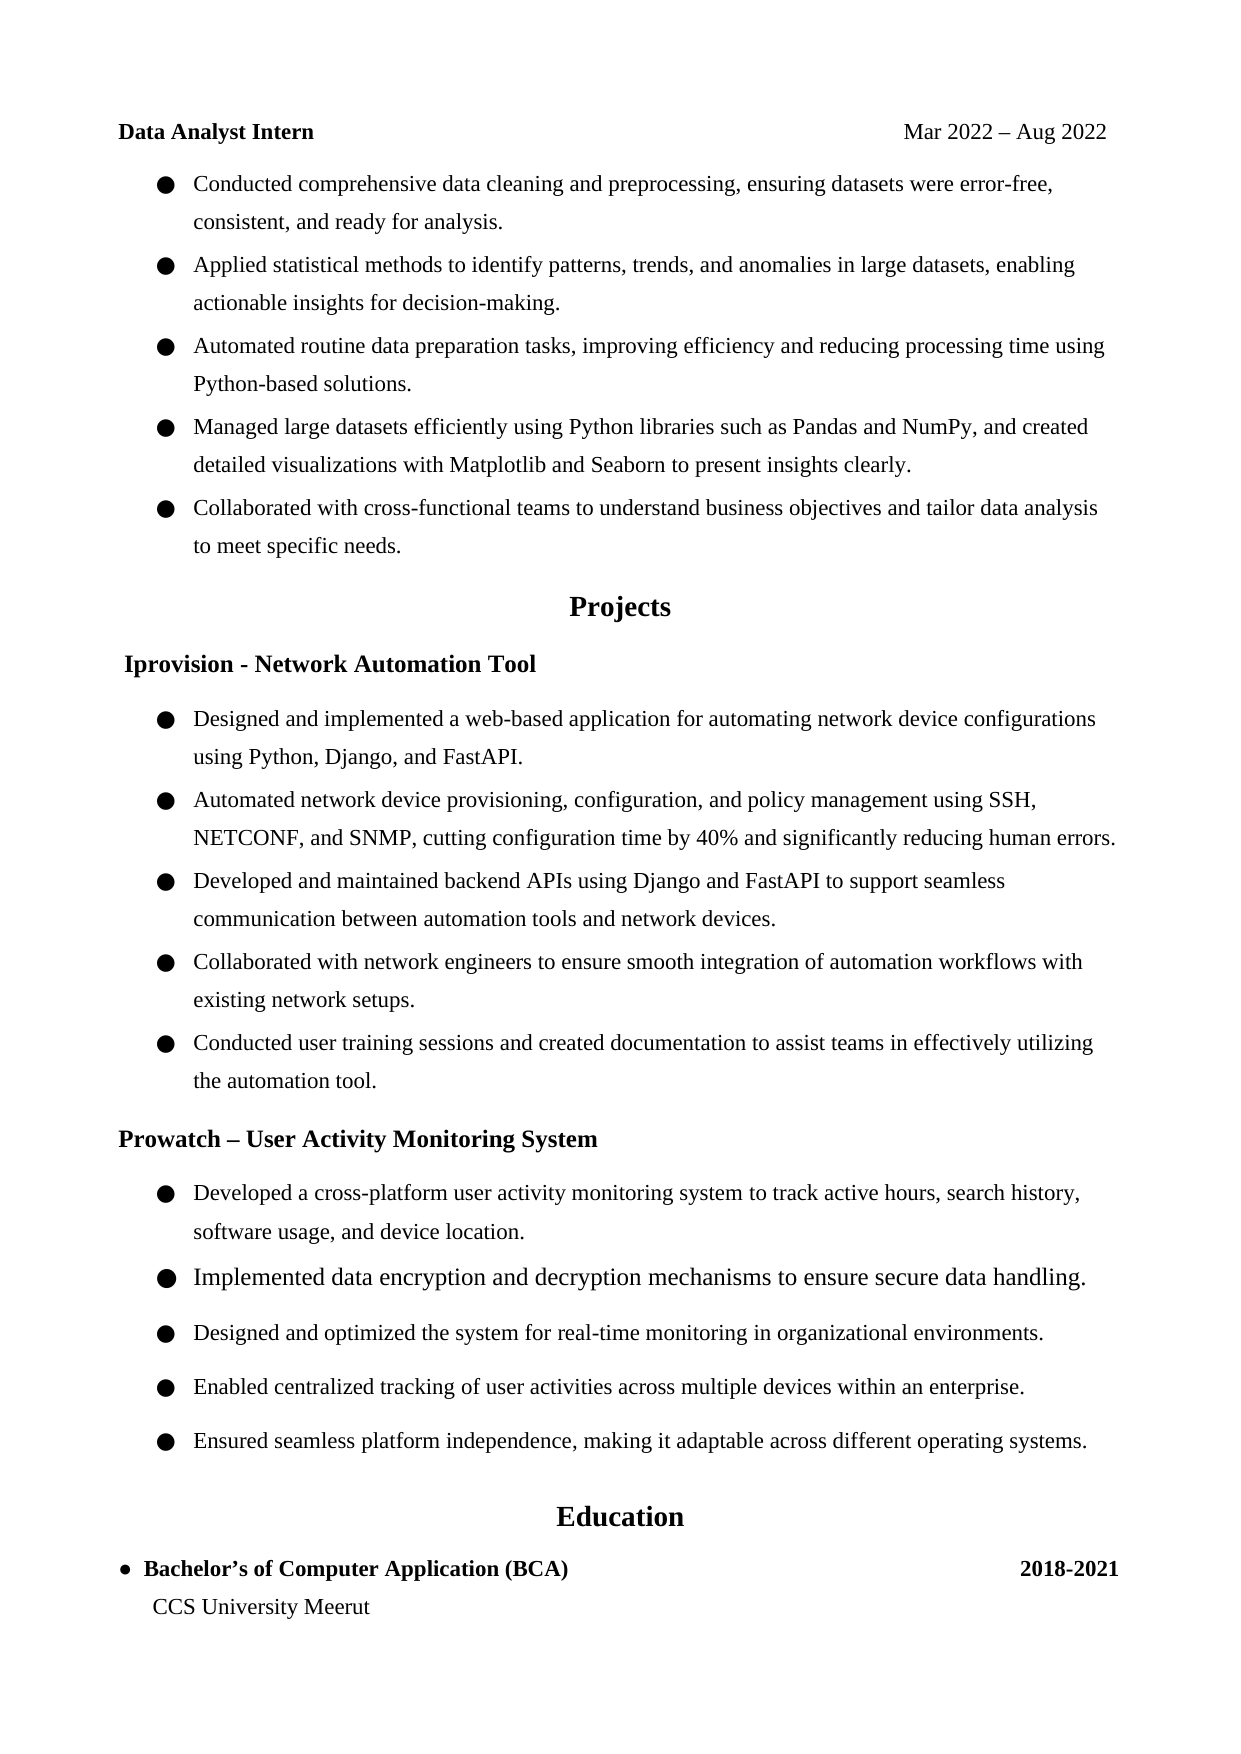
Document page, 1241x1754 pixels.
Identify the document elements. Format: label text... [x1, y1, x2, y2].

list Applied statistical methods to identify patterns, trends, and anomalies in large datasets, enabling actionable insights for decision-making. [156, 239, 1122, 316]
text ● Bachelor’s of Computer Application (BCA) 2018-2021 [118, 1555, 1122, 1581]
list Automated network device provisioning, configuration, and policy management using SSH, NETCONF, and SNMP, cutting configuration time by 40% and significantly reducing human errors. [156, 773, 1122, 850]
list Automated routine data preparation tasks, improving efficiency and reducing processing time using Python-based solutions. [156, 320, 1122, 397]
list Ensured seamless platform independence, making it adaptable across different operating systems. [156, 1415, 1122, 1462]
list Designed and optimized the system for real-time monitoring in organizational environments. [156, 1307, 1122, 1354]
text CCS University Meerut [118, 1593, 1122, 1620]
list Developed a cross-platform user activity monitoring system to track active hours, search history, software usage, and device location. [156, 1167, 1122, 1244]
text Projects [118, 589, 1122, 623]
text Prowatch – User Activity Monitoring System [118, 1124, 1122, 1152]
list Designed and implemented a web-based application for automating network device configurations using Python, Django, and FastAPI. [156, 692, 1122, 769]
list Collaborated with cross-functional teams to understand business objectives and tailor data analysis to meet specific needs. [156, 482, 1122, 559]
list Collaborated with network engineers to ensure smooth integration of automation workflows with existing network setups. [156, 935, 1122, 1012]
text Iprovision - Network Automation Tool [118, 649, 1122, 678]
list Conducted user training sessions and created documentation to assist teams in effectively utilizing the automation tool. [156, 1016, 1122, 1093]
list Developed and maintained backend APIs using Django and FastAPI to support seamless communication between automation tools and network devices. [156, 854, 1122, 931]
text Data Analyst Intern Mar 2022 – Aug 2022 [118, 118, 1122, 144]
list Enabled centralized tracking of user activities across multiple devices within an enterprise. [156, 1361, 1122, 1408]
list Implemented data encryption and decryption mechanisms to ensure secure data handling. [156, 1248, 1122, 1299]
text Education [118, 1499, 1122, 1532]
list Conducted comprehensive data cleaning and preprocessing, ensuring datasets were error-free, consistent, and ready for analysis. [156, 158, 1122, 235]
list Managed large datasets efficiently using Python libraries such as Pandas and NumPy, and created detailed visualizations with Matplotlib and Seaborn to present insights clearly. [156, 401, 1122, 478]
